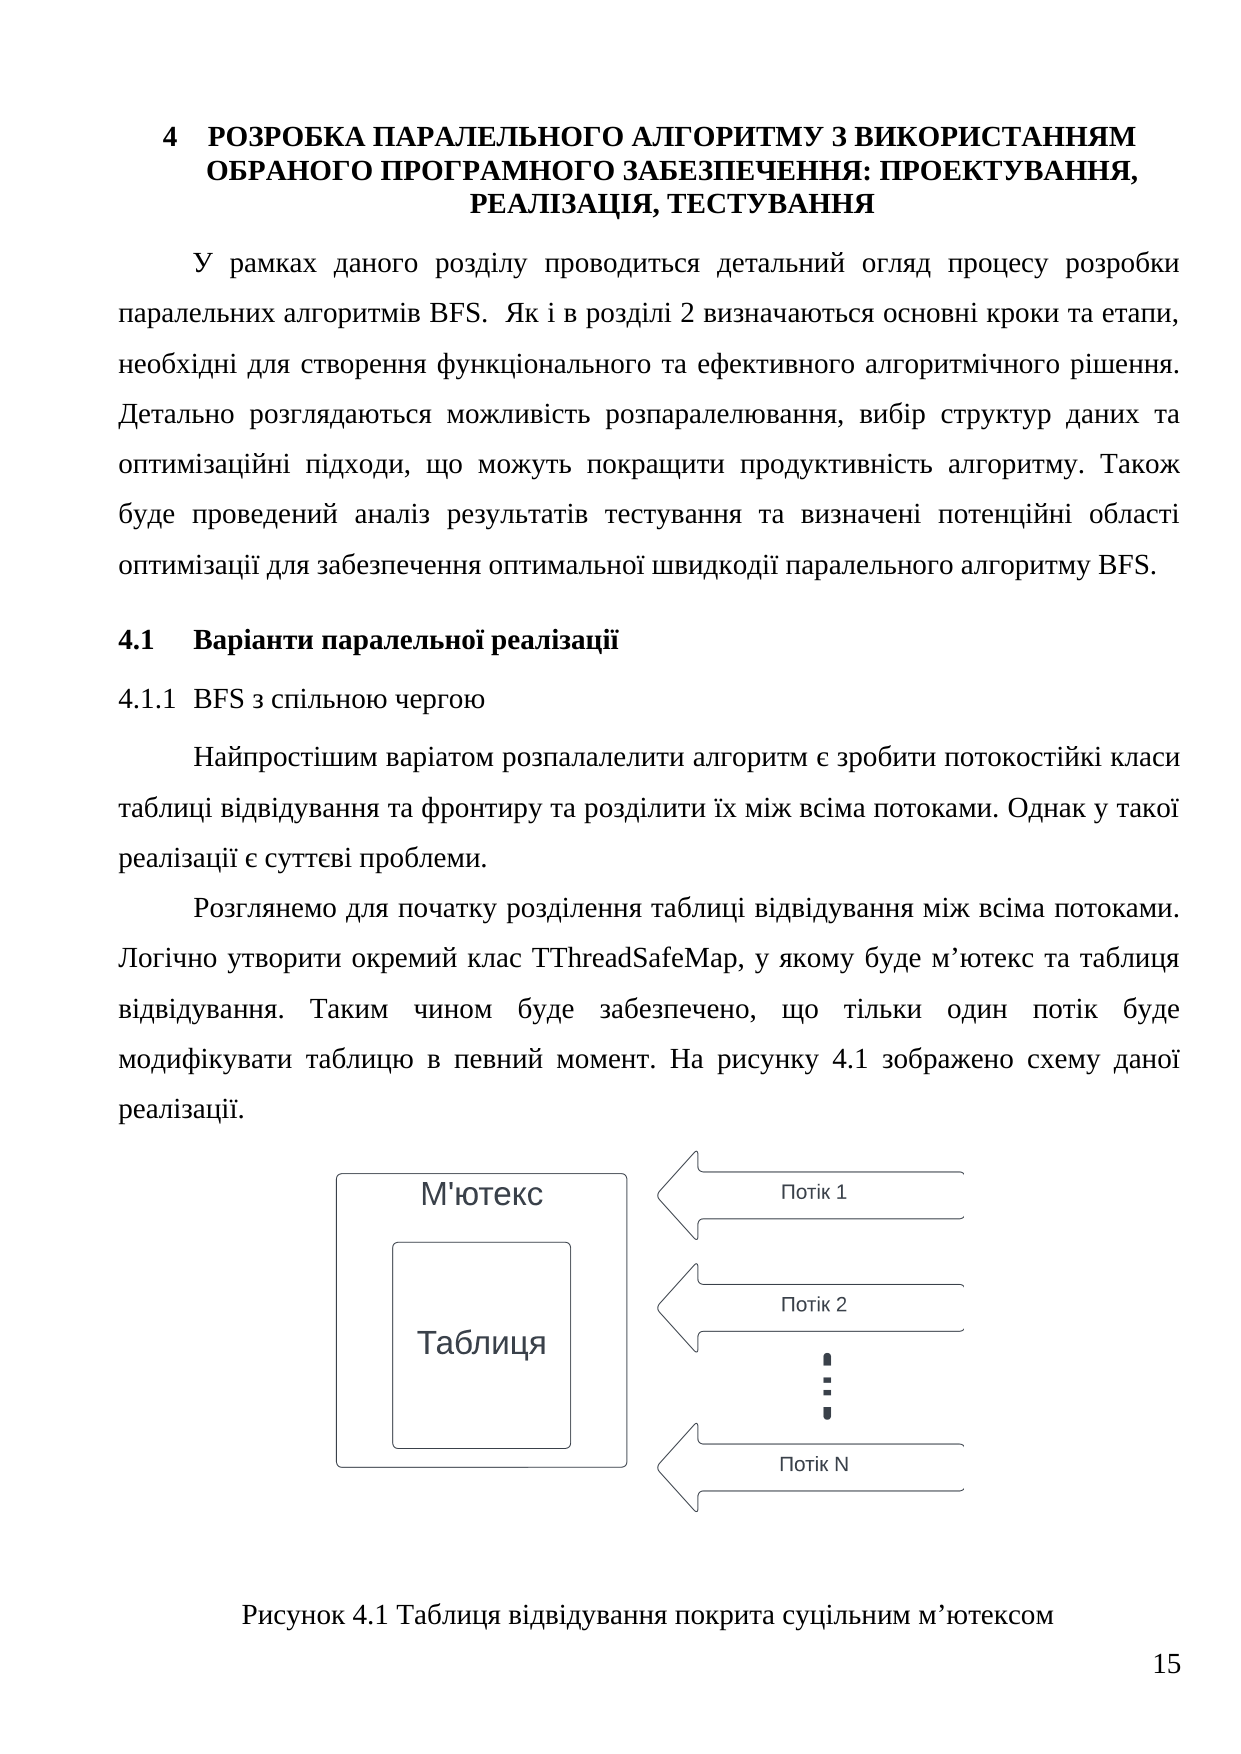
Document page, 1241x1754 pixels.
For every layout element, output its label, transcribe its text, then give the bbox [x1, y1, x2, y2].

list Таблиця відвідування покрита суцільним м’ютексом [118, 1597, 1181, 1631]
text Найпростішим варіатом розпалалелити алгоритм є зробити потокостійкі класи таблиці відвідування та фронтиру та розділити їх між всіма потоками. Однак у такої реалізації є суттєві проблеми. [118, 739, 1181, 873]
subtitle BFS з спільною чергою [118, 681, 1181, 714]
text У рамках даного розділу проводиться детальний огляд процесу розробки паралельних алгоритмів BFS. Як і в розділі 2 визначаються основні кроки та етапи, необхідні для створення функціонального та ефективного алгоритмічного рішення. Детально розглядаються можливість розпаралелювання, вибір структур даних та оптимізаційні підходи, що можуть покращити продуктивність алгоритму. Також буде проведений аналіз результатів тестування та визначені потенційні області оптимізації для забезпечення оптимальної швидкодії паралельного алгоритму BFS. [118, 245, 1181, 581]
text Розглянемо для початку розділення таблиці відвідування між всіма потоками. Логічно утворити окремий клас TThreadSafeMap, у якому буде м’ютекс та таблиця відвідування. Таким чином буде забезпечено, що тільки один потік буде модифікувати таблицю в певний момент. На рисунку 4.1 зображено схему даної реалізації. [118, 890, 1181, 1125]
subtitle Варіанти паралельної реалізації [118, 622, 1181, 656]
subtitle Розробка паралельного алгоритму з використанням обраного програмного забезпечення: проектування, реалізація, тестування [118, 119, 1181, 220]
picture [335, 1148, 964, 1514]
